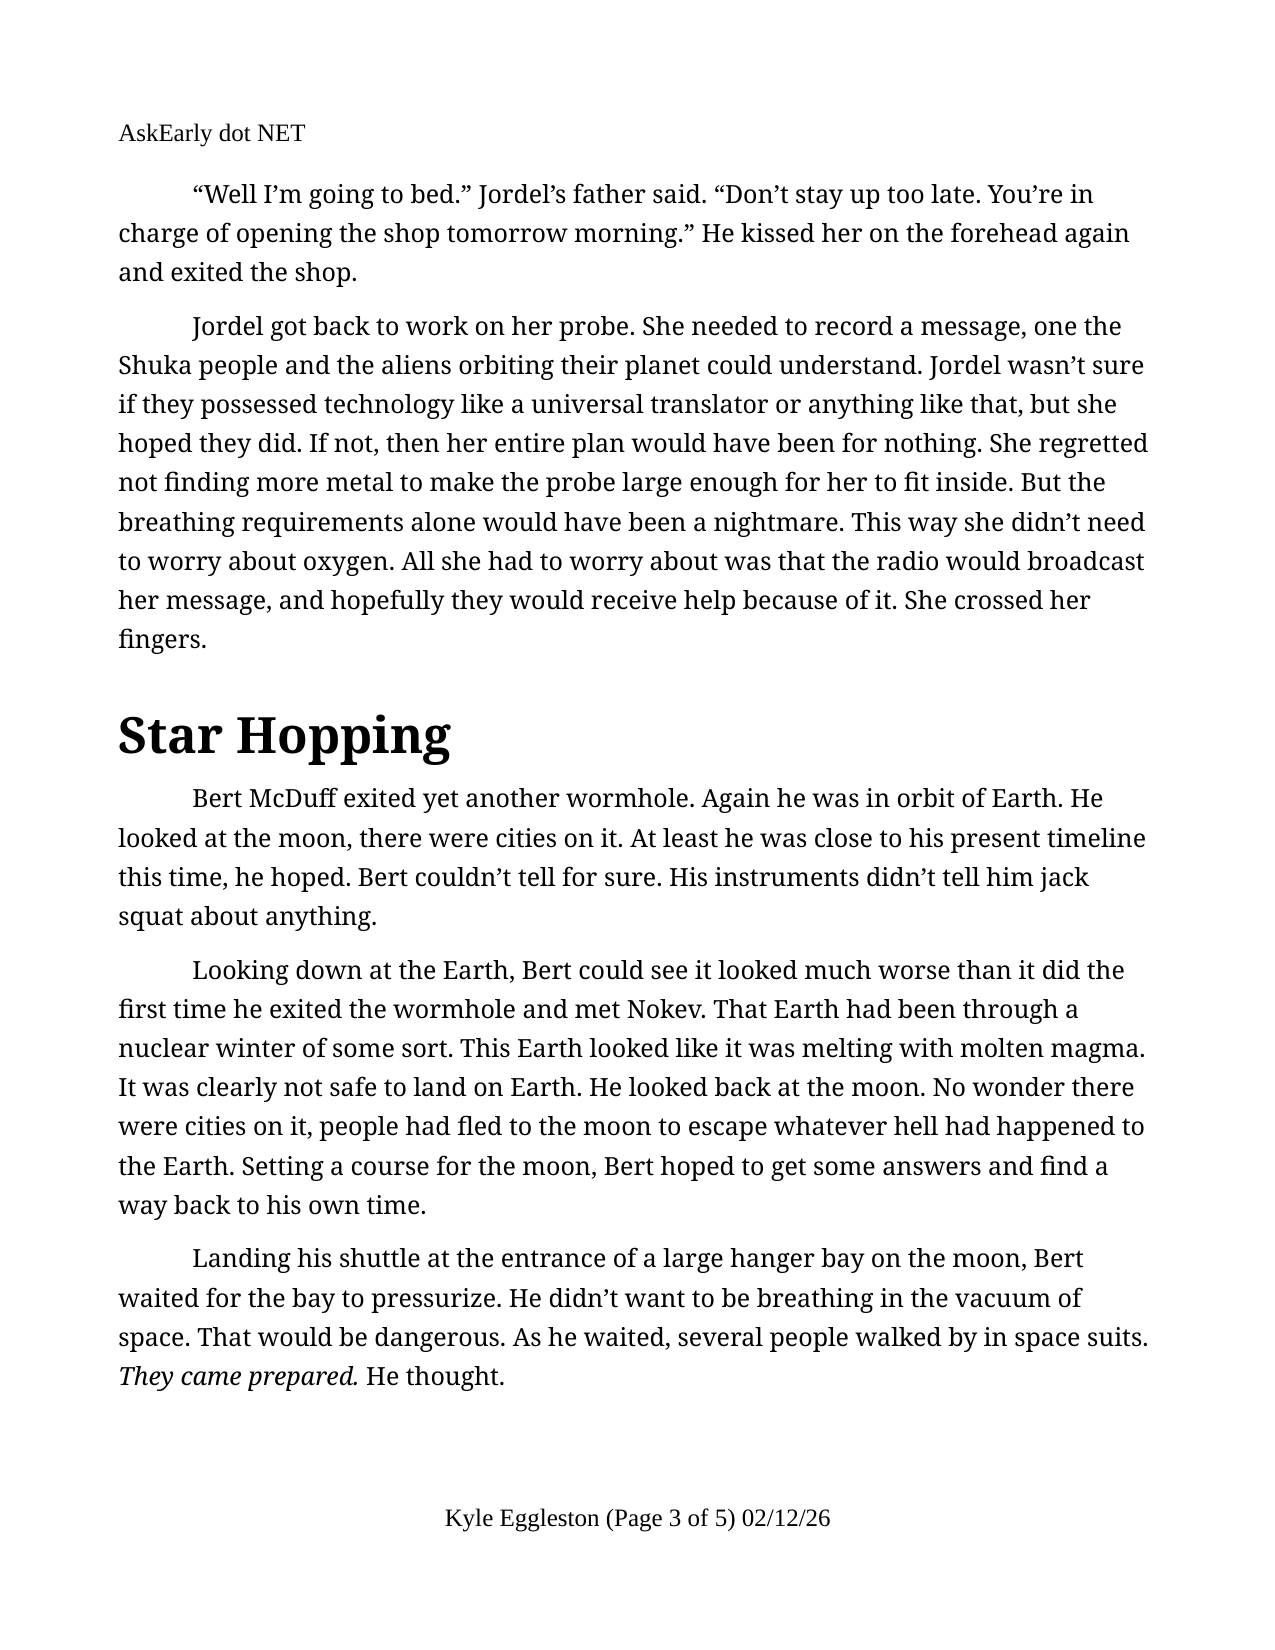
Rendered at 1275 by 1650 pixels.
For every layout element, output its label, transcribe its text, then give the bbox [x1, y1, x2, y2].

text “Well I’m going to bed.” Jordel’s father said. “Don’t stay up too late. You’re in charge of opening the shop tomorrow morning.” He kissed her on the forehead again and exited the shop. [118, 176, 1157, 289]
text Jordel got back to work on her probe. She needed to record a message, one the Shuka people and the aliens orbiting their planet could understand. Jordel wasn’t sure if they possessed technology like a universal translator or anything like that, but she hoped they did. If not, then her entire plan would have been for nothing. She regretted not finding more metal to make the probe large enough for her to fit inside. But the breathing requirements alone would have been a nightmare. This way she didn’t need to worry about oxygen. All she had to worry about was that the radio would broadcast her message, and hopefully they would receive help because of it. She crossed her fingers. [118, 308, 1157, 656]
text Looking down at the Earth, Bert could see it looked much worse than it did the first time he exited the wormhole and met Nokev. That Earth had been through a nuclear winter of some sort. This Earth looked like it was melting with molten magma. It was clearly not safe to land on Earth. He looked back at the moon. No wonder there were cities on it, people had fled to the moon to escape whatever hell had happened to the Earth. Setting a course for the moon, Bert hoped to get some answers and find a way back to his own time. [118, 952, 1157, 1221]
text Bert McDuff exited yet another wormhole. Again he was in orbit of Earth. He looked at the moon, there were cities on it. At least he was close to his present timeline this time, he hoped. Bert couldn’t tell for sure. His instruments didn’t tell him jack squat about anything. [118, 781, 1157, 933]
text Landing his shuttle at the entrance of a large hanger bay on the moon, Bert waited for the bay to pressurize. He didn’t want to be breathing in the vacuum of space. That would be dangerous. As he waited, several people walked by in space suits. They came prepared. He thought. [118, 1241, 1157, 1393]
subtitle Star Hopping [118, 701, 1157, 769]
